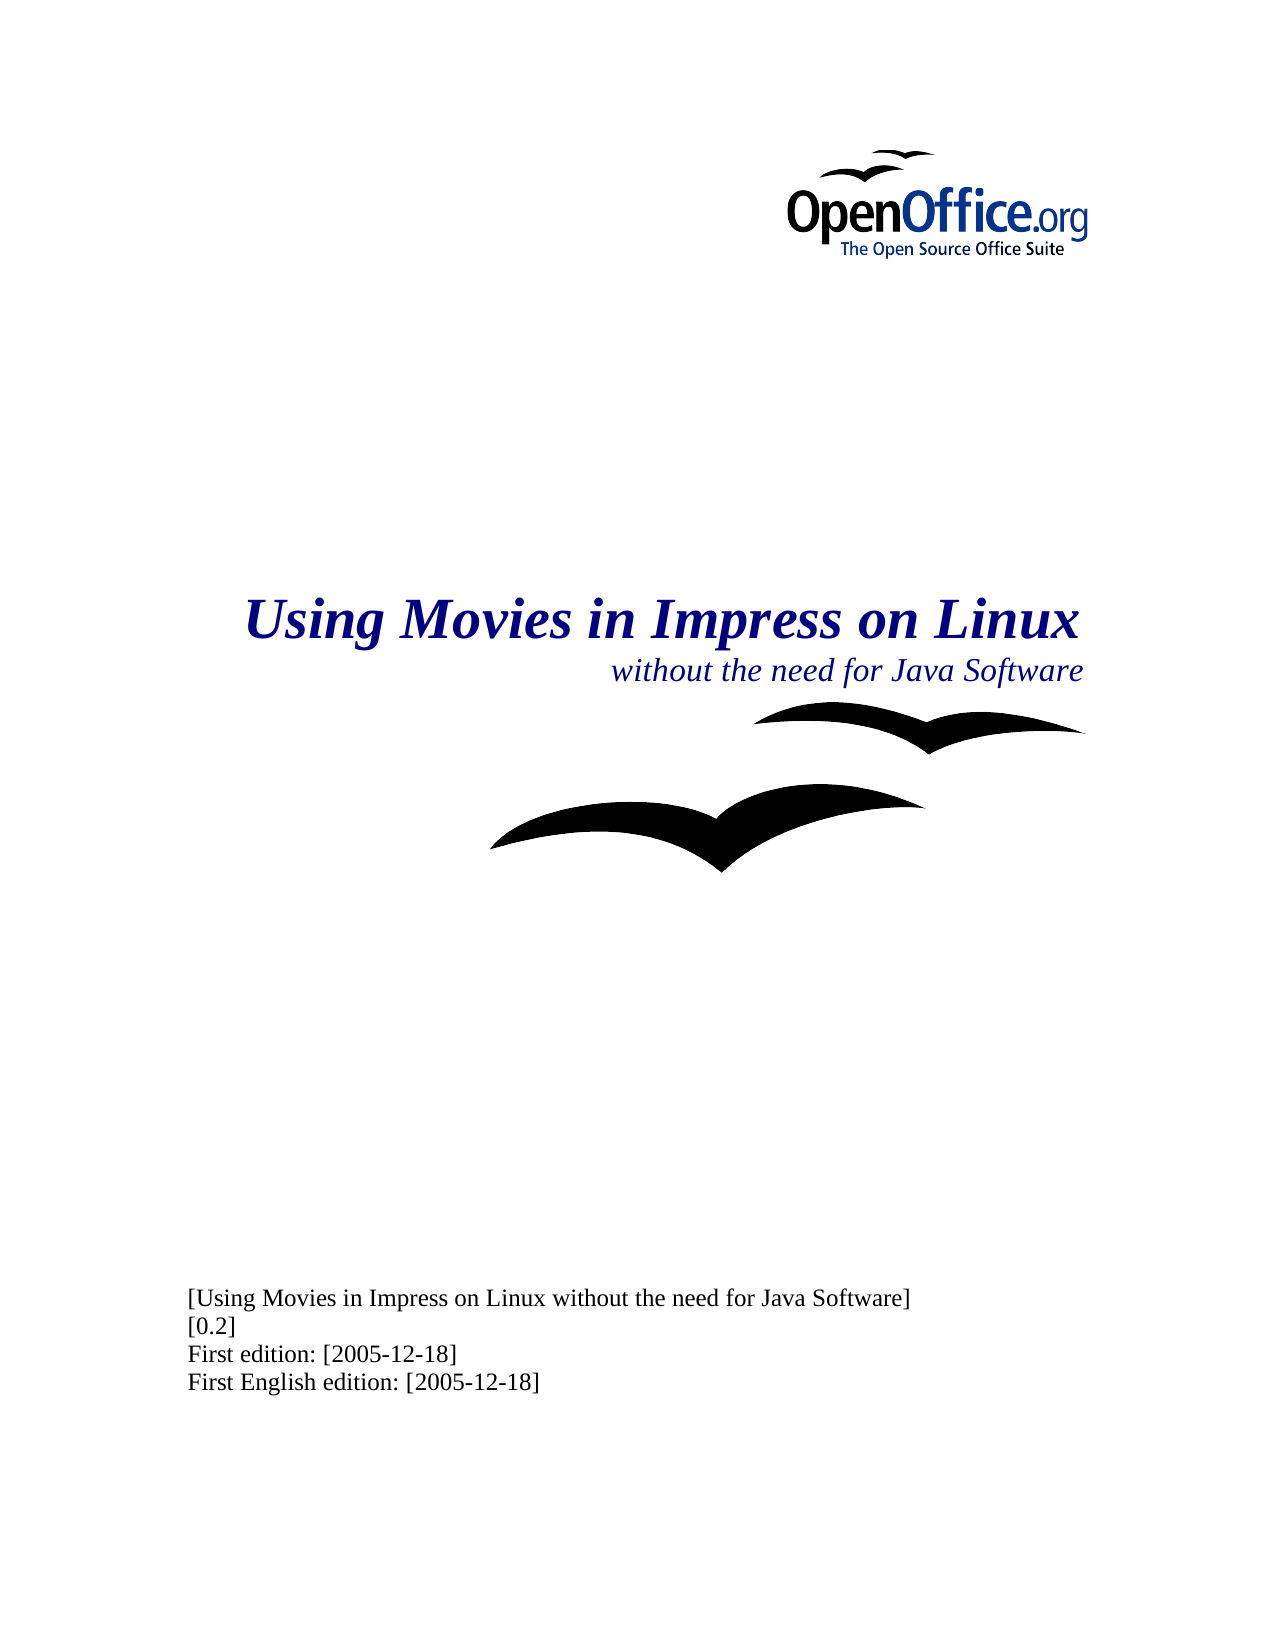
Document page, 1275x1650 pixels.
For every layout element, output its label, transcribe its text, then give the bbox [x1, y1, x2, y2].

subtitle without the need for Java Software [187, 651, 1087, 688]
table_header [488, 703, 1090, 900]
table_header [788, 259, 1087, 286]
title Using Movies in Impress on Linux [199, 586, 1087, 651]
picture [787, 150, 1088, 259]
picture [489, 702, 1089, 873]
text [Using Movies in Impress on Linux without the need for Java Software] [0.2] First edition: [2005-12-18] First English edition: [2005-12-18] [187, 1284, 1087, 1396]
